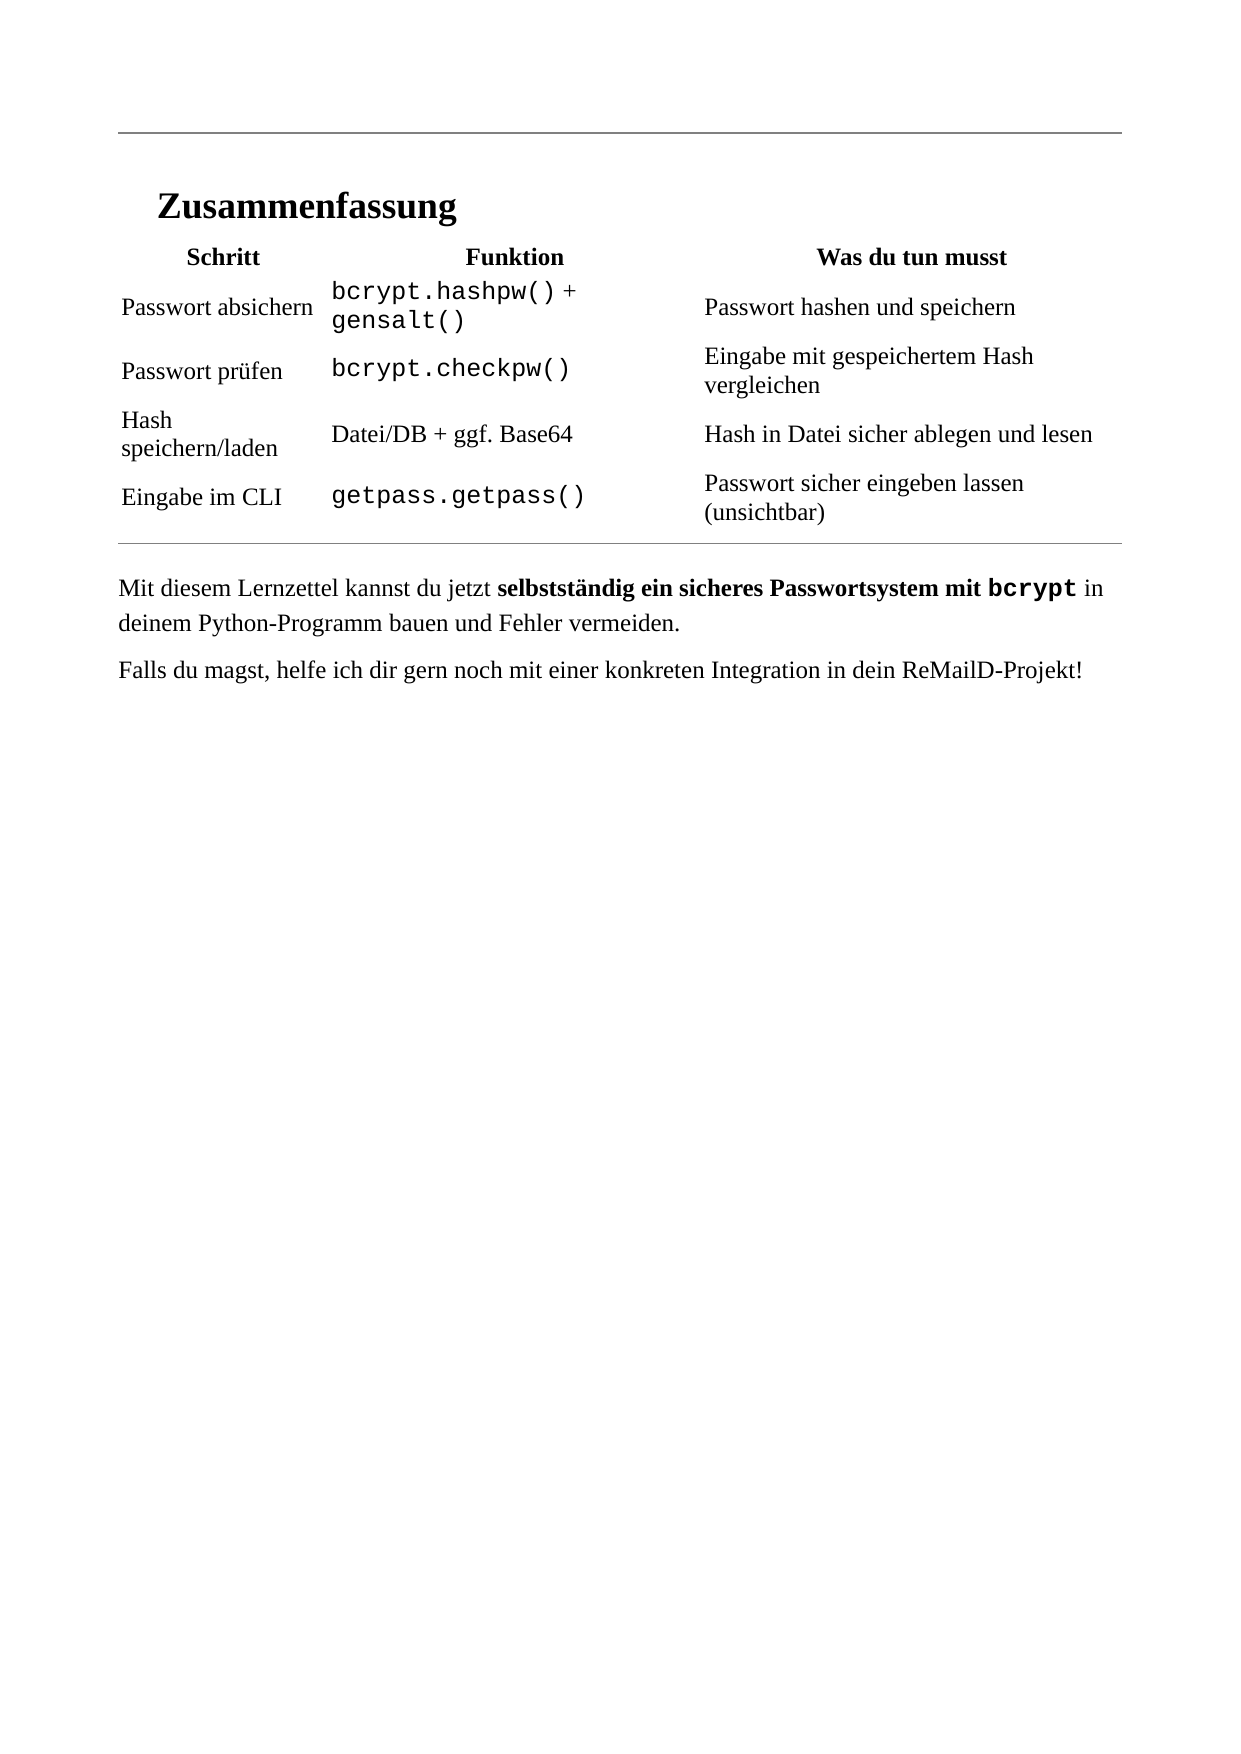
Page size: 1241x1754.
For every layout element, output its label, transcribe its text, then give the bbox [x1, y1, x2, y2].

table_cell Eingabe im CLI [118, 465, 328, 528]
table_cell Passwort absichern [118, 274, 328, 338]
table_cell Eingabe mit gespeichertem Hash vergleichen [701, 339, 1122, 402]
table_header Funktion [328, 239, 701, 273]
subtitle 🔥 Zusammenfassung [118, 183, 1122, 226]
table_cell Hash in Datei sicher ablegen und lesen [701, 402, 1122, 465]
table_cell Hash speichern/laden [118, 402, 328, 465]
table_header Schritt [118, 239, 328, 273]
table_cell Datei/DB + ggf. Base64 [328, 402, 701, 465]
table_cell Passwort prüfen [118, 339, 328, 402]
table_cell Passwort hashen und speichern [701, 274, 1122, 338]
table_cell bcrypt.checkpw() [328, 339, 701, 402]
table_header Was du tun musst [701, 239, 1122, 273]
table_cell Passwort sicher eingeben lassen (unsichtbar) [701, 465, 1122, 528]
table_cell getpass.getpass() [328, 465, 701, 528]
text Falls du magst, helfe ich dir gern noch mit einer konkreten Integration in dein ReMailD-Projekt! [118, 655, 1122, 684]
table_cell bcrypt.hashpw() + gensalt() [328, 274, 701, 338]
text Mit diesem Lernzettel kannst du jetzt selbstständig ein sicheres Passwortsystem mit bcrypt in deinem Python-Programm bauen und Fehler vermeiden. [118, 573, 1122, 637]
